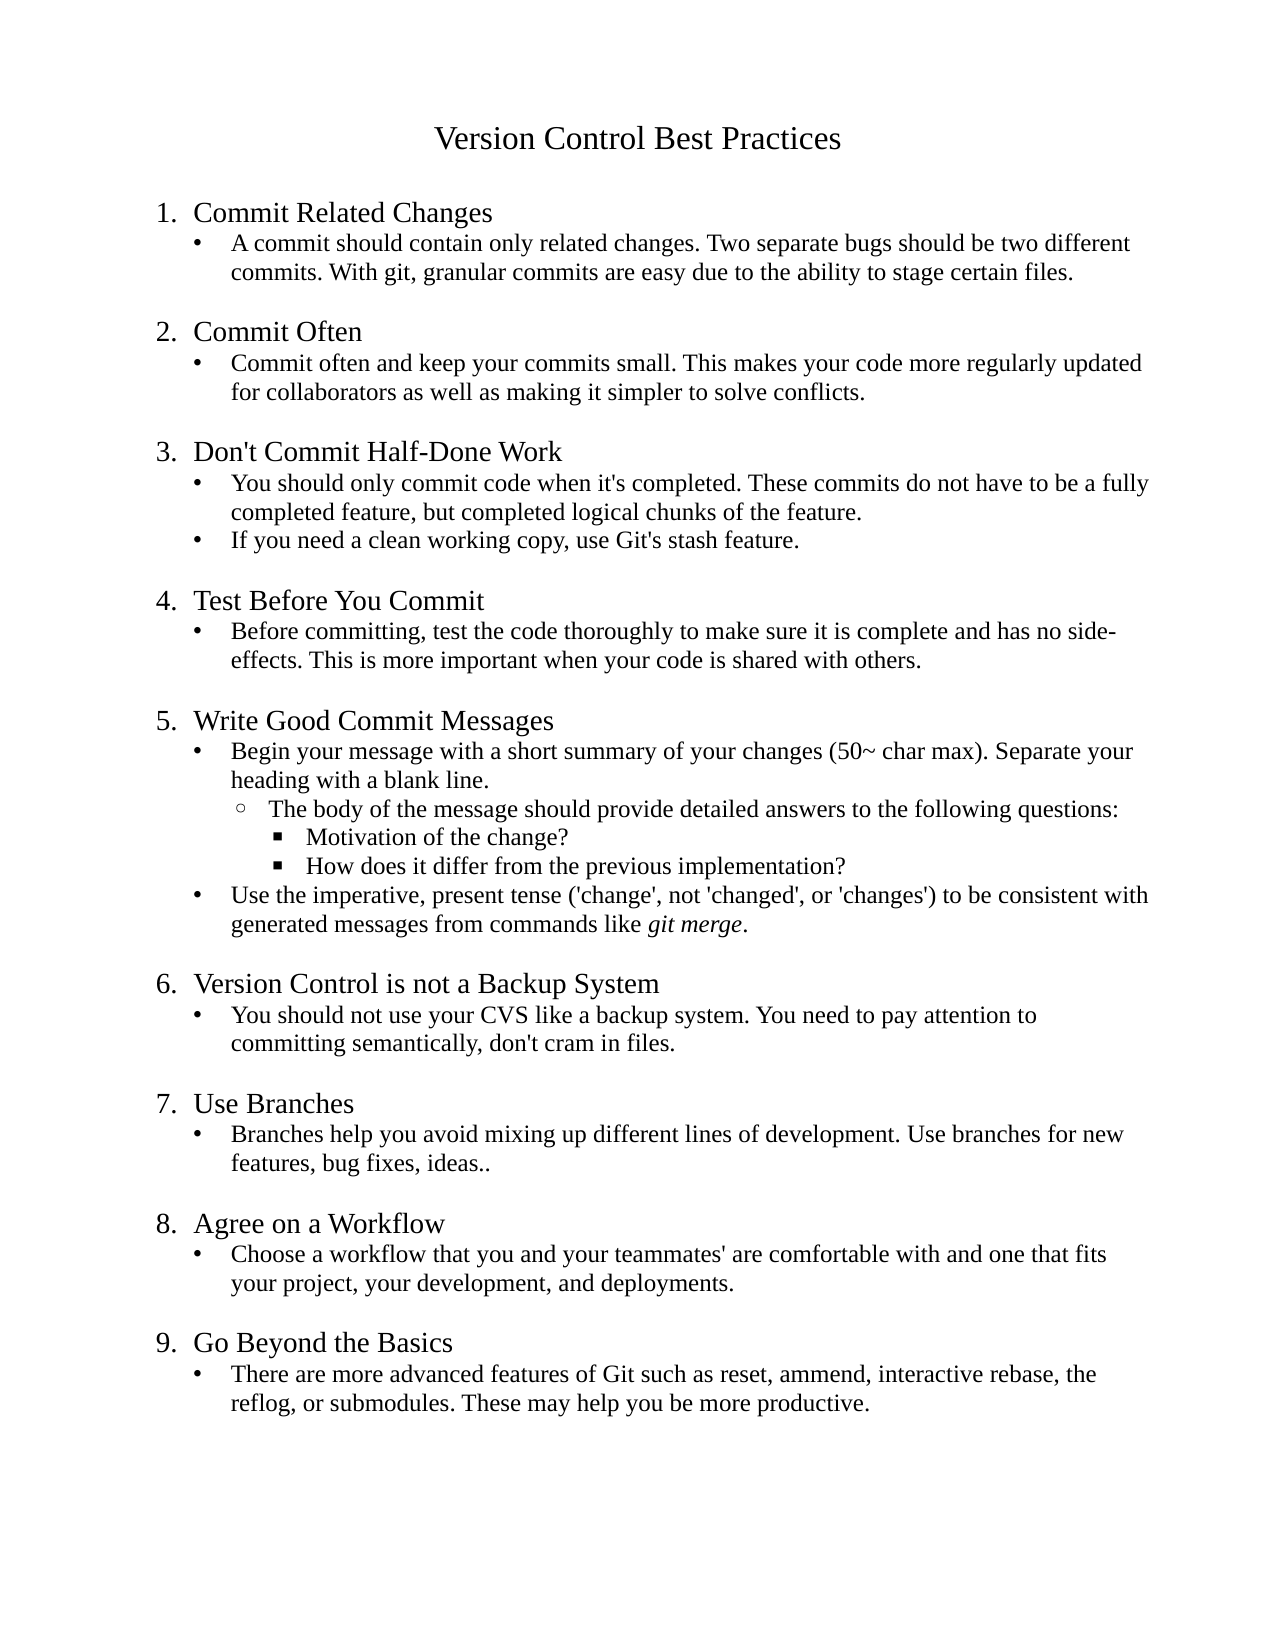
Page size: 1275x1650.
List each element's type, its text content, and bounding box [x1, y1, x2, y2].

list Commit often and keep your commits small. This makes your code more regularly updated for collaborators as well as making it simpler to solve conflicts. [193, 348, 1157, 406]
list Agree on a Workflow [156, 1206, 1157, 1239]
list Commit Often [156, 314, 1157, 348]
list Commit Related Changes [156, 195, 1157, 228]
list There are more advanced features of Git such as reset, ammend, interactive rebase, the reflog, or submodules. These may help you be more productive. [193, 1359, 1157, 1417]
list Begin your message with a short summary of your changes (50~ char max). Separate your heading with a blank line. [193, 736, 1157, 794]
list You should only commit code when it's completed. These commits do not have to be a fully completed feature, but completed logical chunks of the feature. [193, 468, 1157, 525]
list Branches help you avoid mixing up different lines of development. Use branches for new features, bug fixes, ideas.. [193, 1119, 1157, 1177]
list Test Before You Commit [156, 583, 1157, 616]
text Version Control Best Practices [118, 118, 1157, 156]
list You should not use your CVS like a backup system. You need to pay attention to committing semantically, don't cram in files. [193, 1000, 1157, 1057]
list Before committing, test the code thoroughly to make sure it is complete and has no side-effects. This is more important when your code is shared with others. [193, 616, 1157, 674]
list Choose a workflow that you and your teammates' are comfortable with and one that fits your project, your development, and deployments. [193, 1239, 1157, 1297]
list The body of the message should provide detailed answers to the following questions: [231, 794, 1157, 822]
list Don't Commit Half-Done Work [156, 434, 1157, 468]
list Go Beyond the Basics [156, 1326, 1157, 1359]
list Version Control is not a Backup System [156, 966, 1157, 1000]
list Use the imperative, present tense ('change', not 'changed', or 'changes') to be consistent with generated messages from commands like git merge. [193, 880, 1157, 937]
list How does it differ from the previous implementation? [268, 851, 1157, 880]
list A commit should contain only related changes. Two separate bugs should be two different commits. With git, granular commits are easy due to the ability to stage certain files. [193, 228, 1157, 286]
list If you need a clean working copy, use Git's stash feature. [193, 525, 1157, 554]
list Write Good Commit Messages [156, 703, 1157, 736]
list Use Branches [156, 1086, 1157, 1119]
list Motivation of the change? [268, 822, 1157, 851]
